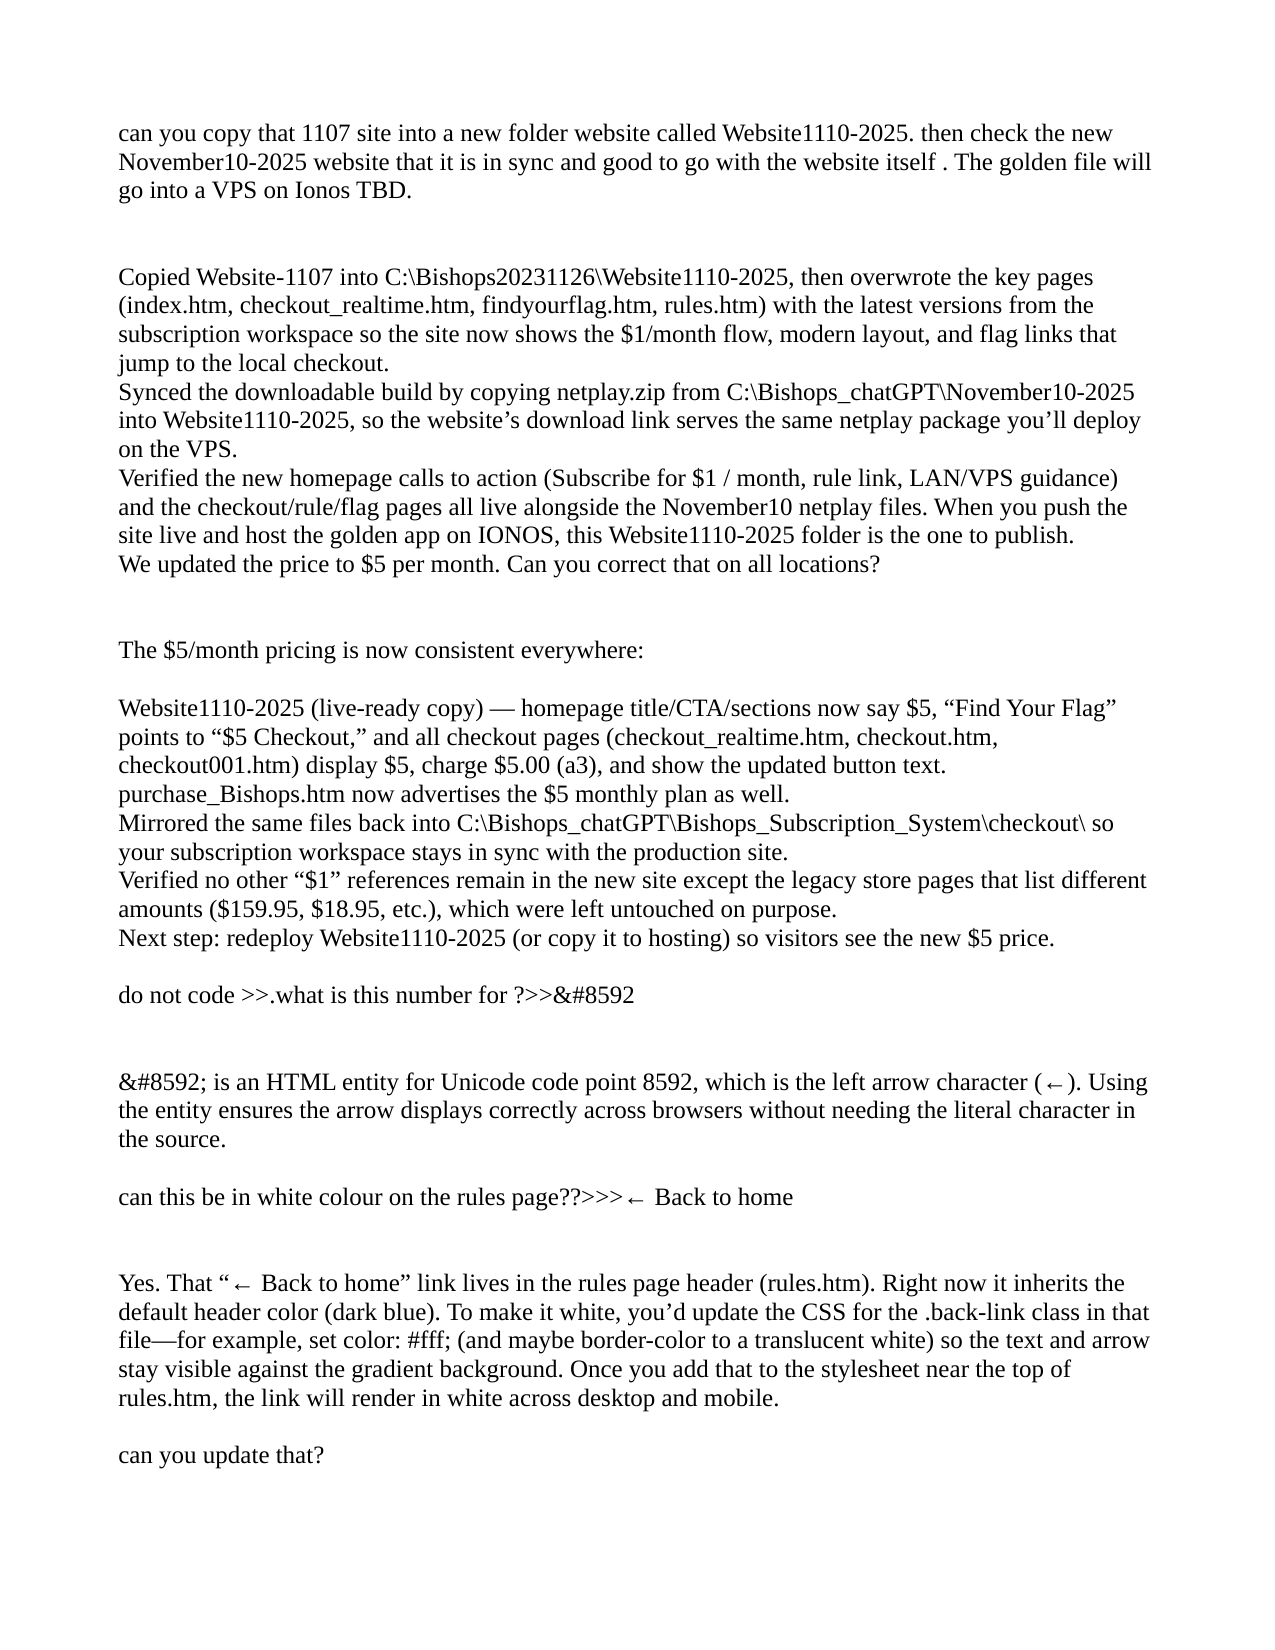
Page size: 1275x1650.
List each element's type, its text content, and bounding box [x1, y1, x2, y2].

text can you copy that 1107 site into a new folder website called Website1110-2025. then check the new November10-2025 website that it is in sync and good to go with the website itself . The golden file will go into a VPS on Ionos TBD. [118, 118, 1157, 204]
text We updated the price to $5 per month. Can you correct that on all locations? [118, 549, 1157, 578]
text Verified no other “$1” references remain in the new site except the legacy store pages that list different amounts ($159.95, $18.95, etc.), which were left untouched on purpose. [118, 866, 1157, 923]
text can you update that? [118, 1441, 1157, 1469]
text Yes. That “← Back to home” link lives in the rules page header (rules.htm). Right now it inherits the default header color (dark blue). To make it white, you’d update the CSS for the .back-link class in that file—for example, set color: #fff; (and maybe border-color to a translucent white) so the text and arrow stay visible against the gradient background. Once you add that to the stylesheet near the top of rules.htm, the link will render in white across desktop and mobile. [118, 1268, 1157, 1412]
text Copied Website-1107 into C:\Bishops20231126\Website1110-2025, then overwrote the key pages (index.htm, checkout_realtime.htm, findyourflag.htm, rules.htm) with the latest versions from the subscription workspace so the site now shows the $1/month flow, modern layout, and flag links that jump to the local checkout. [118, 262, 1157, 377]
text Next step: redeploy Website1110-2025 (or copy it to hosting) so visitors see the new $5 price. [118, 923, 1157, 952]
text can this be in white colour on the rules page??>>>← Back to home [118, 1182, 1157, 1211]
text Website1110-2025 (live-ready copy) — homepage title/CTA/sections now say $5, “Find Your Flag” points to “$5 Checkout,” and all checkout pages (checkout_realtime.htm, checkout.htm, checkout001.htm) display $5, charge $5.00 (a3), and show the updated button text. purchase_Bishops.htm now advertises the $5 monthly plan as well. [118, 693, 1157, 808]
text Verified the new homepage calls to action (Subscribe for $1 / month, rule link, LAN/VPS guidance) and the checkout/rule/flag pages all live alongside the November10 netplay files. When you push the site live and host the golden app on IONOS, this Website1110-2025 folder is the one to publish. [118, 463, 1157, 549]
text &#8592; is an HTML entity for Unicode code point 8592, which is the left arrow character (←). Using the entity ensures the arrow displays correctly across browsers without needing the literal character in the source. [118, 1067, 1157, 1153]
text The $5/month pricing is now consistent everywhere: [118, 636, 1157, 664]
text do not code >>.what is this number for ?>>&#8592 [118, 981, 1157, 1009]
text Synced the downloadable build by copying netplay.zip from C:\Bishops_chatGPT\November10-2025 into Website1110-2025, so the website’s download link serves the same netplay package you’ll deploy on the VPS. [118, 377, 1157, 463]
text Mirrored the same files back into C:\Bishops_chatGPT\Bishops_Subscription_System\checkout\ so your subscription workspace stays in sync with the production site. [118, 808, 1157, 866]
